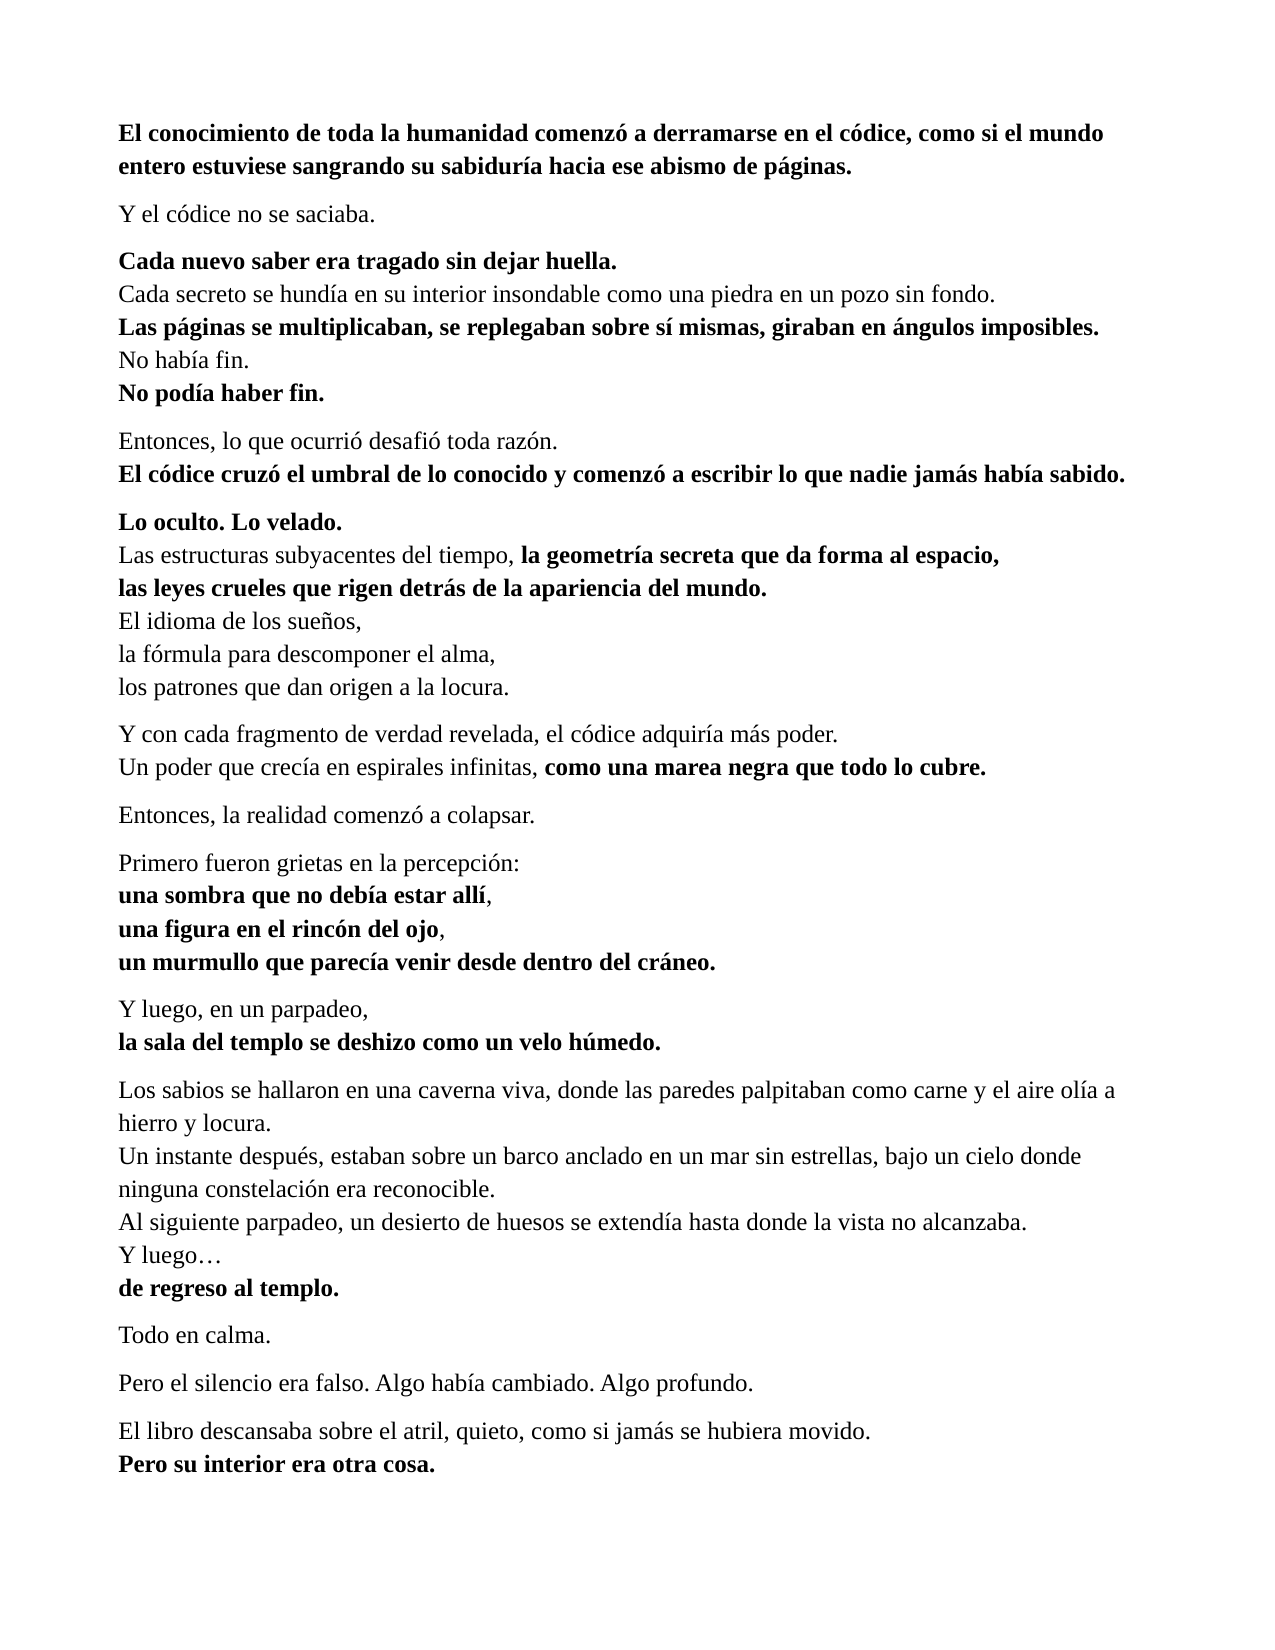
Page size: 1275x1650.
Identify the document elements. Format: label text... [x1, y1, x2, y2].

text Y el códice no se saciaba. [118, 199, 1157, 227]
text Y con cada fragmento de verdad revelada, el códice adquiría más poder. Un poder que crecía en espirales infinitas, como una marea negra que todo lo cubre. [118, 719, 1157, 781]
text Pero el silencio era falso. Algo había cambiado. Algo profundo. [118, 1368, 1157, 1397]
text Entonces, lo que ocurrió desafió toda razón. El códice cruzó el umbral de lo conocido y comenzó a escribir lo que nadie jamás había sabido. [118, 426, 1157, 488]
text Y luego, en un parpadeo, la sala del templo se deshizo como un velo húmedo. [118, 994, 1157, 1056]
text Entonces, la realidad comenzó a colapsar. [118, 800, 1157, 829]
text El conocimiento de toda la humanidad comenzó a derramarse en el códice, como si el mundo entero estuviese sangrando su sabiduría hacia ese abismo de páginas. [118, 118, 1157, 180]
text Primero fueron grietas en la percepción: una sombra que no debía estar allí, una figura en el rincón del ojo, un murmullo que parecía venir desde dentro del cráneo. [118, 848, 1157, 975]
text Lo oculto. Lo velado. Las estructuras subyacentes del tiempo, la geometría secreta que da forma al espacio, las leyes crueles que rigen detrás de la apariencia del mundo. El idioma de los sueños, la fórmula para descomponer el alma, los patrones que dan origen a la locura. [118, 507, 1157, 701]
text Cada nuevo saber era tragado sin dejar huella. Cada secreto se hundía en su interior insondable como una piedra en un pozo sin fondo. Las páginas se multiplicaban, se replegaban sobre sí mismas, giraban en ángulos imposibles. No había fin. No podía haber fin. [118, 246, 1157, 407]
text Los sabios se hallaron en una caverna viva, donde las paredes palpitaban como carne y el aire olía a hierro y locura. Un instante después, estaban sobre un barco anclado en un mar sin estrellas, bajo un cielo donde ninguna constelación era reconocible. Al siguiente parpadeo, un desierto de huesos se extendía hasta donde la vista no alcanzaba. Y luego… de regreso al templo. [118, 1075, 1157, 1302]
text El libro descansaba sobre el atril, quieto, como si jamás se hubiera movido. Pero su interior era otra cosa. [118, 1416, 1157, 1478]
text Todo en calma. [118, 1321, 1157, 1349]
